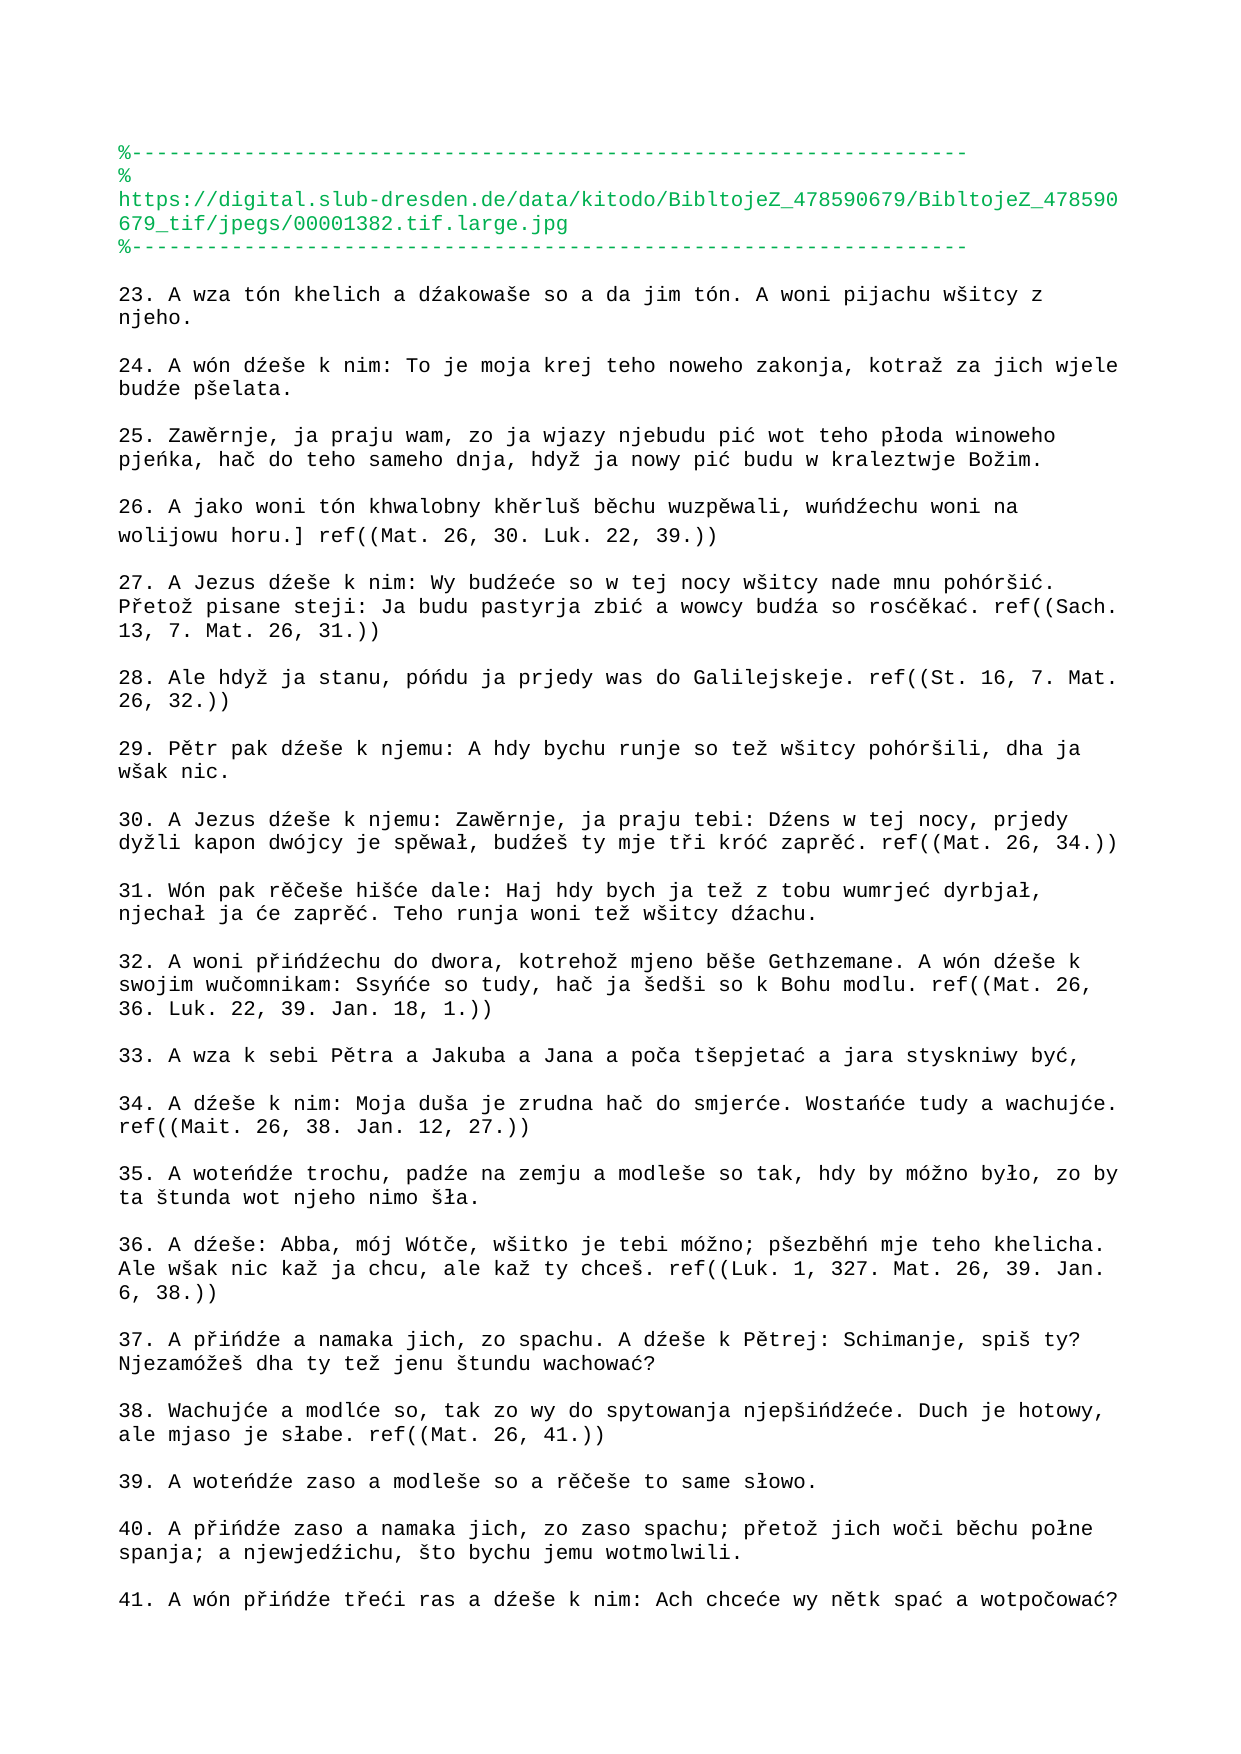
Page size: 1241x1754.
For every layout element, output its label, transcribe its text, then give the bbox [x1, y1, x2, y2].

text 34. A dźeše k nim: Moja duša je zrudna hač do smjerće. Wostańće tudy a wachujće. ref((Mait. 26, 38. Jan. 12, 27.)) [118, 1092, 1122, 1140]
text 36. A dźeše: Abba, mój Wótče, wšitko je tebi móžno; pšezběhń mje teho khelicha. Ale wšak nic kaž ja chcu, ale kaž ty chceš. ref((Luk. 1, 327. Mat. 26, 39. Jan. 6, 38.)) [118, 1234, 1122, 1305]
text 40. A přińdźe zaso a namaka jich, zo zaso spachu; přetož jich woči běchu połne spanja; a njewjedźichu, što bychu jemu wotmolwili. [118, 1518, 1122, 1565]
text 33. A wza k sebi Pětra a Jakuba a Jana a poča tšepjetać a jara styskniwy być, [118, 1045, 1122, 1069]
text 29. Pětr pak dźeše k njemu: A hdy bychu runje so tež wšitcy pohóršili, dha ja wšak nic. [118, 738, 1122, 785]
text 32. A woni přińdźechu do dwora, kotrehož mjeno běše Gethzemane. A wón dźeše k swojim wučomnikam: Ssyńće so tudy, hač ja šedši so k Bohu modlu. ref((Mat. 26, 36. Luk. 22, 39. Jan. 18, 1.)) [118, 951, 1122, 1022]
text 37. A přińdźe a namaka jich, zo spachu. A dźeše k Pětrej: Schimanje, spiš ty? Njezamóžeš dha ty tež jenu štundu wachować? [118, 1329, 1122, 1376]
text 38. Wachujće a modlće so, tak zo wy do spytowanja njepšińdźeće. Duch je hotowy, ale mjaso je słabe. ref((Mat. 26, 41.)) [118, 1400, 1122, 1447]
text 31. Wón pak rěčeše hišće dale: Haj hdy bych ja tež z tobu wumrjeć dyrbjał, njechał ja će zaprěć. Teho runja woni tež wšitcy dźachu. [118, 880, 1122, 927]
text 28. Ale hdyž ja stanu, póńdu ja prjedy was do Galilejskeje. ref((St. 16, 7. Mat. 26, 32.)) [118, 667, 1122, 714]
text 39. A woteńdźe zaso a modleše so a rěčeše to same słowo. [118, 1471, 1122, 1494]
text %------------------------------------------------------------------- [118, 142, 1122, 165]
text 27. A Jezus dźeše k nim: Wy budźeće so w tej nocy wšitcy nade mnu pohóršić. Přetož pisane steji: Ja budu pastyrja zbić a wowcy budźa so rosćěkać. ref((Sach. 13, 7. Mat. 26, 31.)) [118, 572, 1122, 643]
text 24. A wón dźeše k nim: To je moja krej teho noweho zakonja, kotraž za jich wjele budźe pšelata. [118, 354, 1122, 402]
text 26. A jako woni tón khwalobny khěrluš běchu wuzpěwali, wuńdźechu woni na wolijowu horu.] ref((Mat. 26, 30. Luk. 22, 39.)) [118, 496, 1122, 549]
text % https://digital.slub-dresden.de/data/kitodo/BibltojeZ_478590679/BibltojeZ_478590679_tif/jpegs/00001382.tif.large.jpg %------------------------------------------------------------------- [118, 165, 1122, 260]
text 30. A Jezus dźeše k njemu: Zawěrnje, ja praju tebi: Dźens w tej nocy, prjedy dyžli kapon dwójcy je spěwał, budźeš ty mje tři króć zaprěć. ref((Mat. 26, 34.)) [118, 809, 1122, 856]
text 23. A wza tón khelich a dźakowaše so a da jim tón. A woni pijachu wšitcy z njeho. [118, 284, 1122, 331]
text 41. A wón přińdźe třeći ras a dźeše k nim: Ach chceće wy nětk spać a wotpočować? [118, 1589, 1122, 1613]
text 35. A woteńdźe trochu, padźe na zemju a modleše so tak, hdy by móžno było, zo by ta štunda wot njeho nimo šła. [118, 1163, 1122, 1211]
text 25. Zawěrnje, ja praju wam, zo ja wjazy njebudu pić wot teho płoda winoweho pjeńka, hač do teho sameho dnja, hdyž ja nowy pić budu w kraleztwje Božim. [118, 426, 1122, 473]
